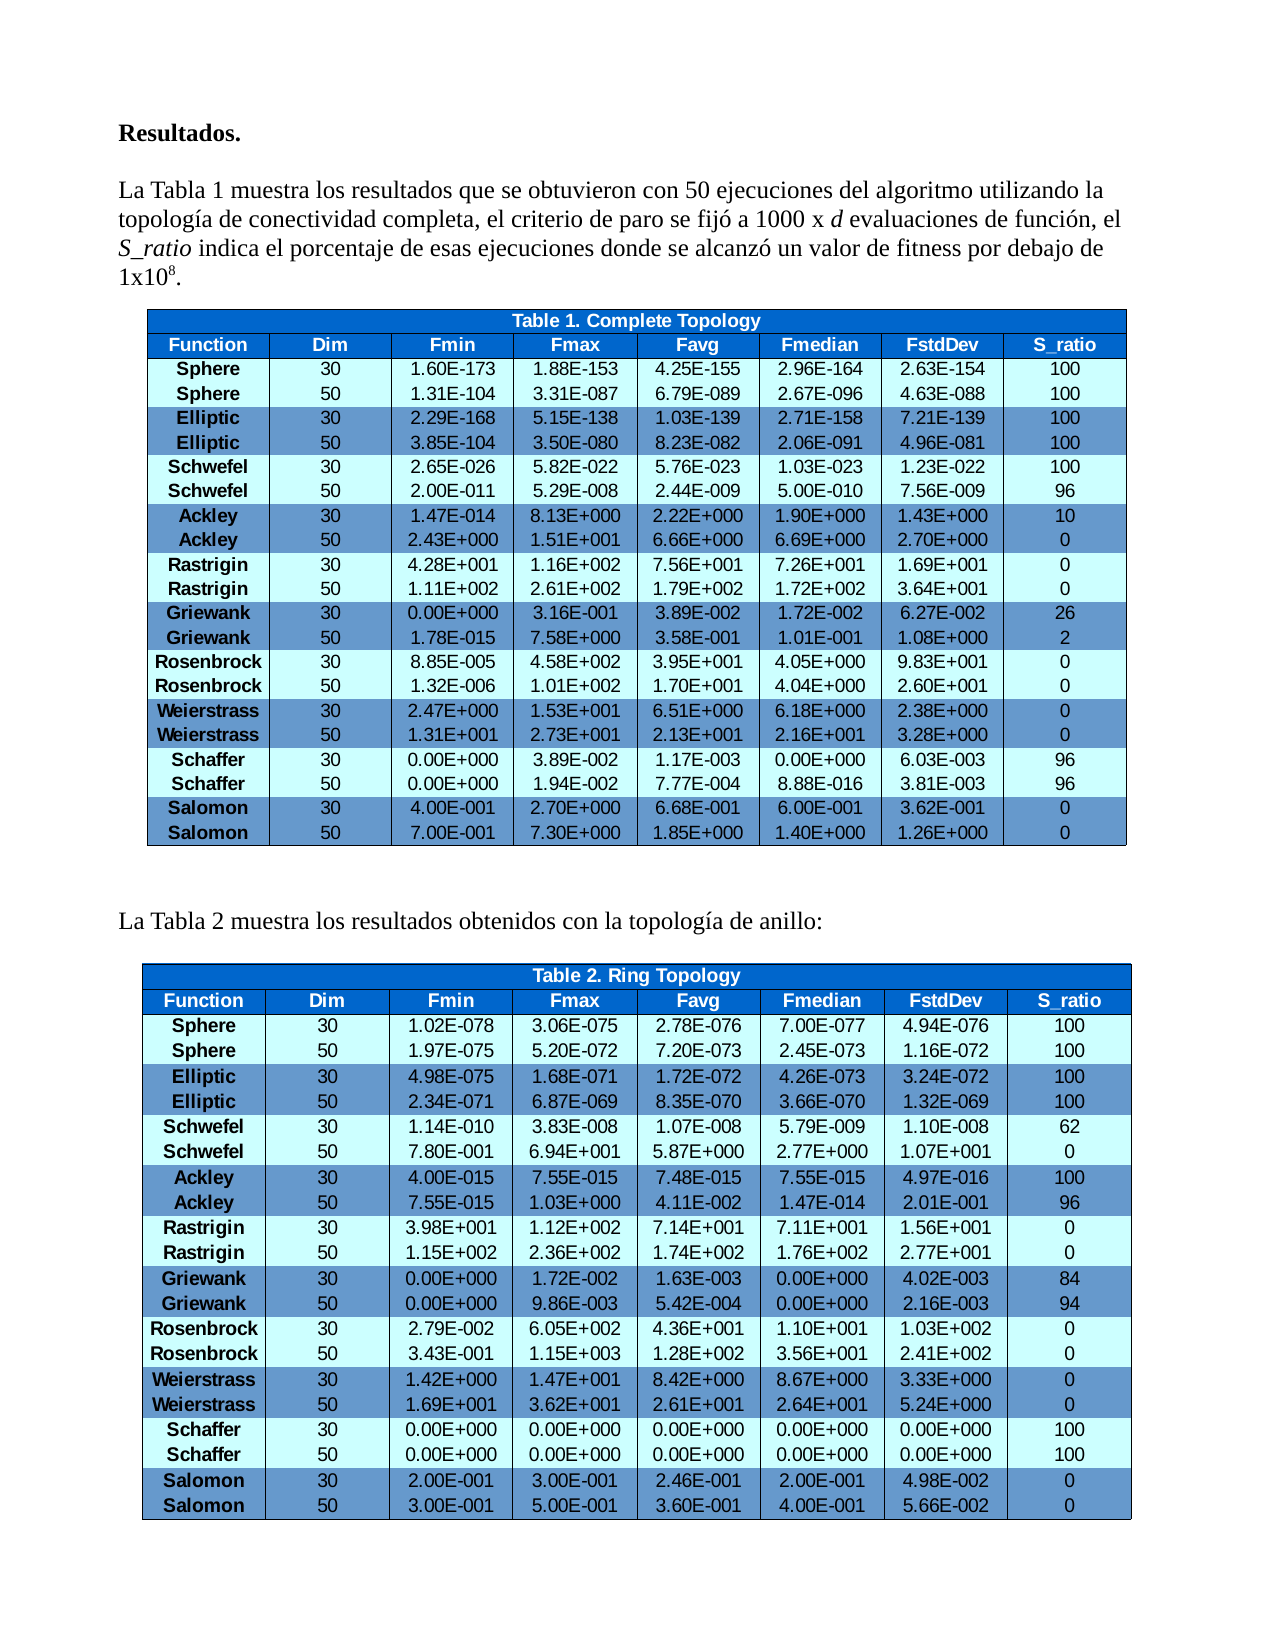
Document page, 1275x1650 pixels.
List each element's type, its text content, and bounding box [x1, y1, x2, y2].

text Resultados. [118, 118, 1157, 147]
text La Tabla 2 muestra los resultados obtenidos con la topología de anillo: [118, 906, 1157, 934]
text La Tabla 1 muestra los resultados que se obtuvieron con 50 ejecuciones del algoritmo utilizando la topología de conectividad completa, el criterio de paro se fijó a 1000 x d evaluaciones de función, el S_ratio indica el porcentaje de esas ejecuciones donde se alcanzó un valor de fitness por debajo de 1x108. [118, 176, 1157, 291]
